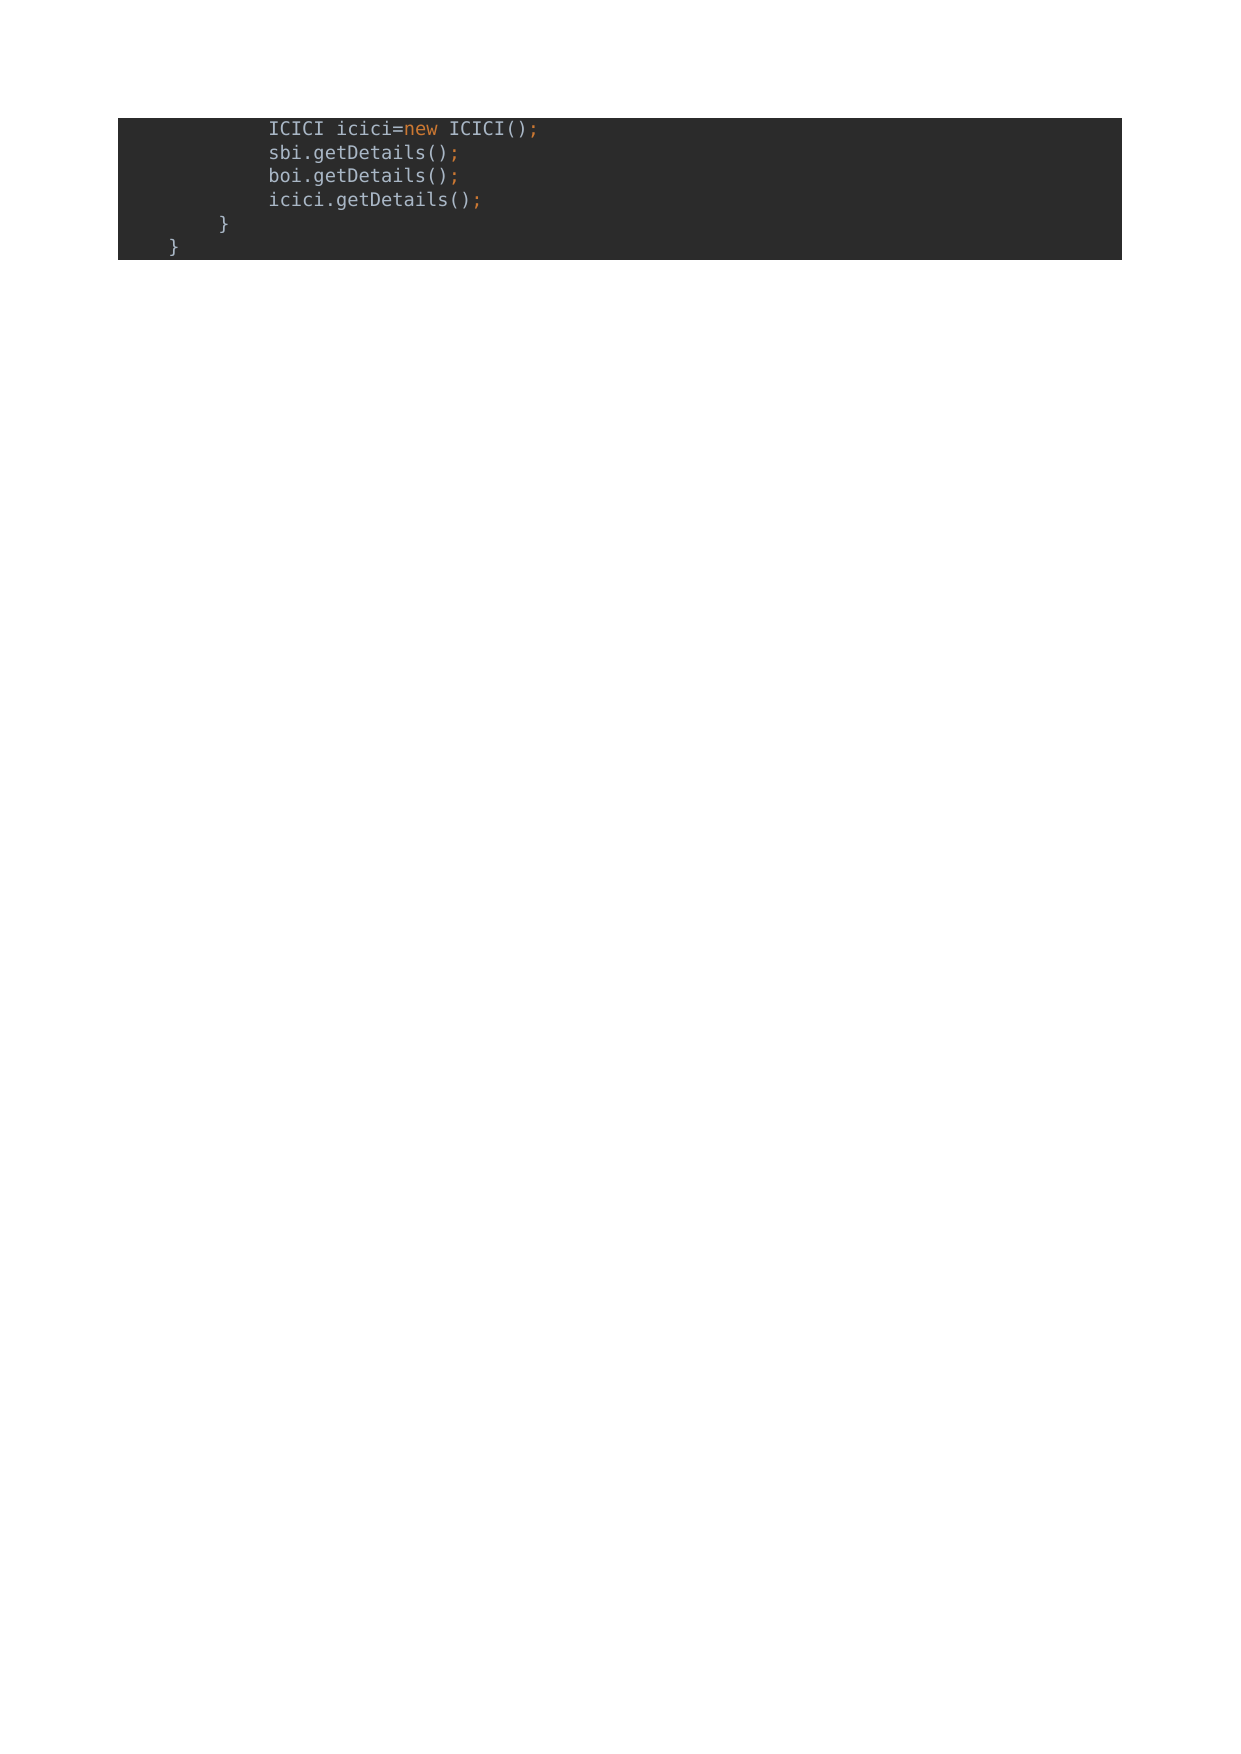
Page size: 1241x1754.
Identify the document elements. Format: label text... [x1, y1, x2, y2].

text sbi.getDetails(); [118, 142, 1122, 165]
text } [118, 213, 1122, 236]
text ICICI icici=new ICICI(); [118, 118, 1122, 142]
text icici.getDetails(); [118, 189, 1122, 213]
text boi.getDetails(); [118, 165, 1122, 189]
text } [118, 236, 1122, 260]
